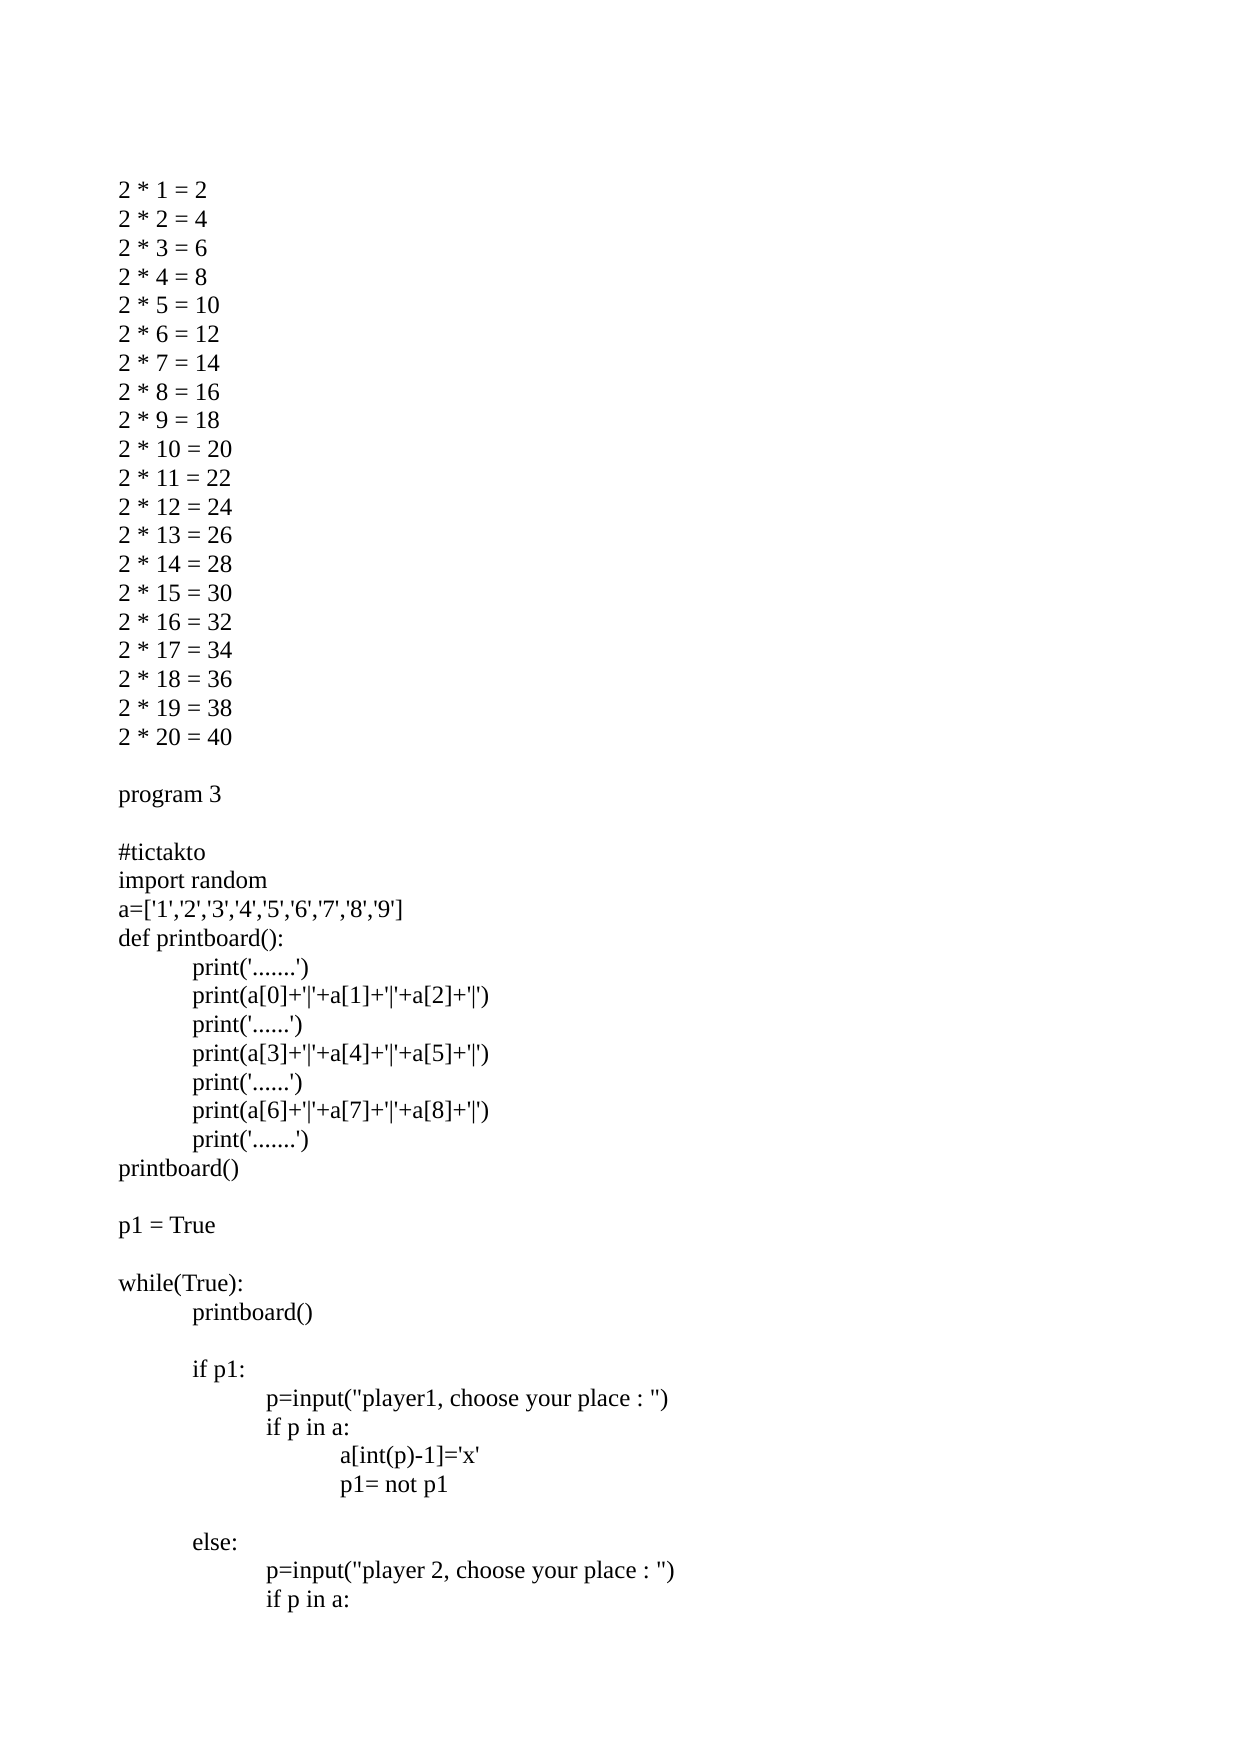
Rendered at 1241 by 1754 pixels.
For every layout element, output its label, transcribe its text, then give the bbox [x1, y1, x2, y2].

text 2 * 11 = 22 [118, 463, 1122, 492]
text printboard() [118, 1153, 1122, 1182]
text p=input("player1, choose your place : ") [118, 1383, 1122, 1412]
text print(a[6]+'|'+a[7]+'|'+a[8]+'|') [118, 1096, 1122, 1124]
text 2 * 15 = 30 [118, 578, 1122, 607]
text else: [118, 1527, 1122, 1556]
text a=['1','2','3','4','5','6','7','8','9'] [118, 894, 1122, 923]
text import random [118, 866, 1122, 894]
text 2 * 6 = 12 [118, 319, 1122, 348]
text 2 * 7 = 14 [118, 348, 1122, 377]
text a[int(p)-1]='x' [118, 1441, 1122, 1469]
text 2 * 3 = 6 [118, 233, 1122, 262]
text p=input("player 2, choose your place : ") [118, 1556, 1122, 1584]
text print('......') [118, 1009, 1122, 1038]
text print(a[0]+'|'+a[1]+'|'+a[2]+'|') [118, 981, 1122, 1009]
text 2 * 8 = 16 [118, 377, 1122, 406]
text print('.......') [118, 952, 1122, 981]
text while(True): [118, 1268, 1122, 1297]
text 2 * 1 = 2 [118, 176, 1122, 204]
text p1 = True [118, 1211, 1122, 1239]
text p1= not p1 [118, 1469, 1122, 1498]
text #tictakto [118, 837, 1122, 866]
text 2 * 14 = 28 [118, 549, 1122, 578]
text 2 * 5 = 10 [118, 291, 1122, 319]
text 2 * 10 = 20 [118, 434, 1122, 463]
text print('.......') [118, 1124, 1122, 1153]
text 2 * 13 = 26 [118, 521, 1122, 549]
text 2 * 2 = 4 [118, 204, 1122, 233]
text print('......') [118, 1067, 1122, 1096]
text if p in a: [118, 1584, 1122, 1613]
text 2 * 17 = 34 [118, 636, 1122, 664]
text 2 * 4 = 8 [118, 262, 1122, 291]
text 2 * 9 = 18 [118, 406, 1122, 434]
text 2 * 16 = 32 [118, 607, 1122, 636]
text if p1: [118, 1354, 1122, 1383]
text program 3 [118, 779, 1122, 808]
text printboard() [118, 1297, 1122, 1326]
text 2 * 12 = 24 [118, 492, 1122, 521]
text 2 * 20 = 40 [118, 722, 1122, 751]
text 2 * 19 = 38 [118, 693, 1122, 722]
text print(a[3]+'|'+a[4]+'|'+a[5]+'|') [118, 1038, 1122, 1067]
text if p in a: [118, 1412, 1122, 1441]
text 2 * 18 = 36 [118, 664, 1122, 693]
text def printboard(): [118, 923, 1122, 952]
